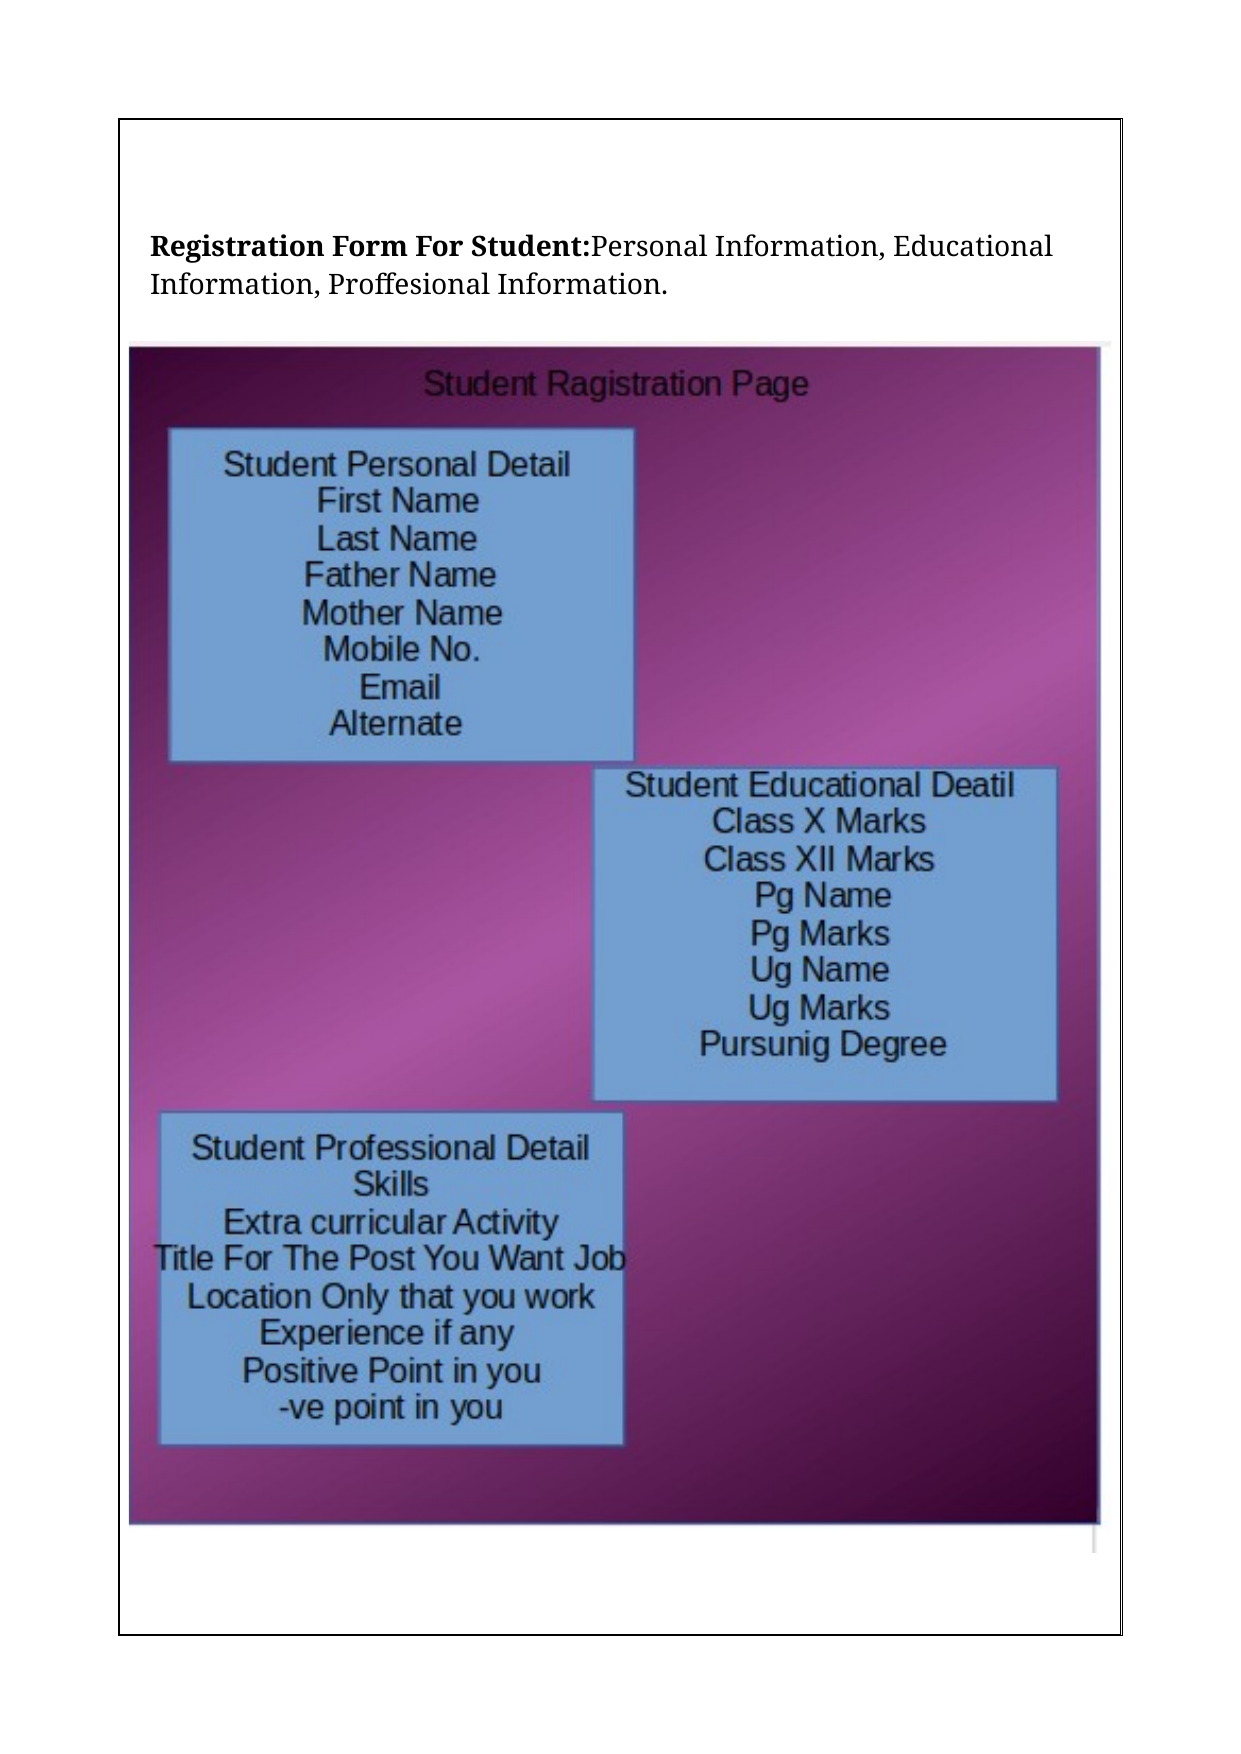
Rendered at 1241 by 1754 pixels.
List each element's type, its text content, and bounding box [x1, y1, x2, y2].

picture [128, 341, 1112, 1553]
text Registration Form For Student:Personal Information, Educational Information, Proffesional Information. [150, 226, 1091, 303]
